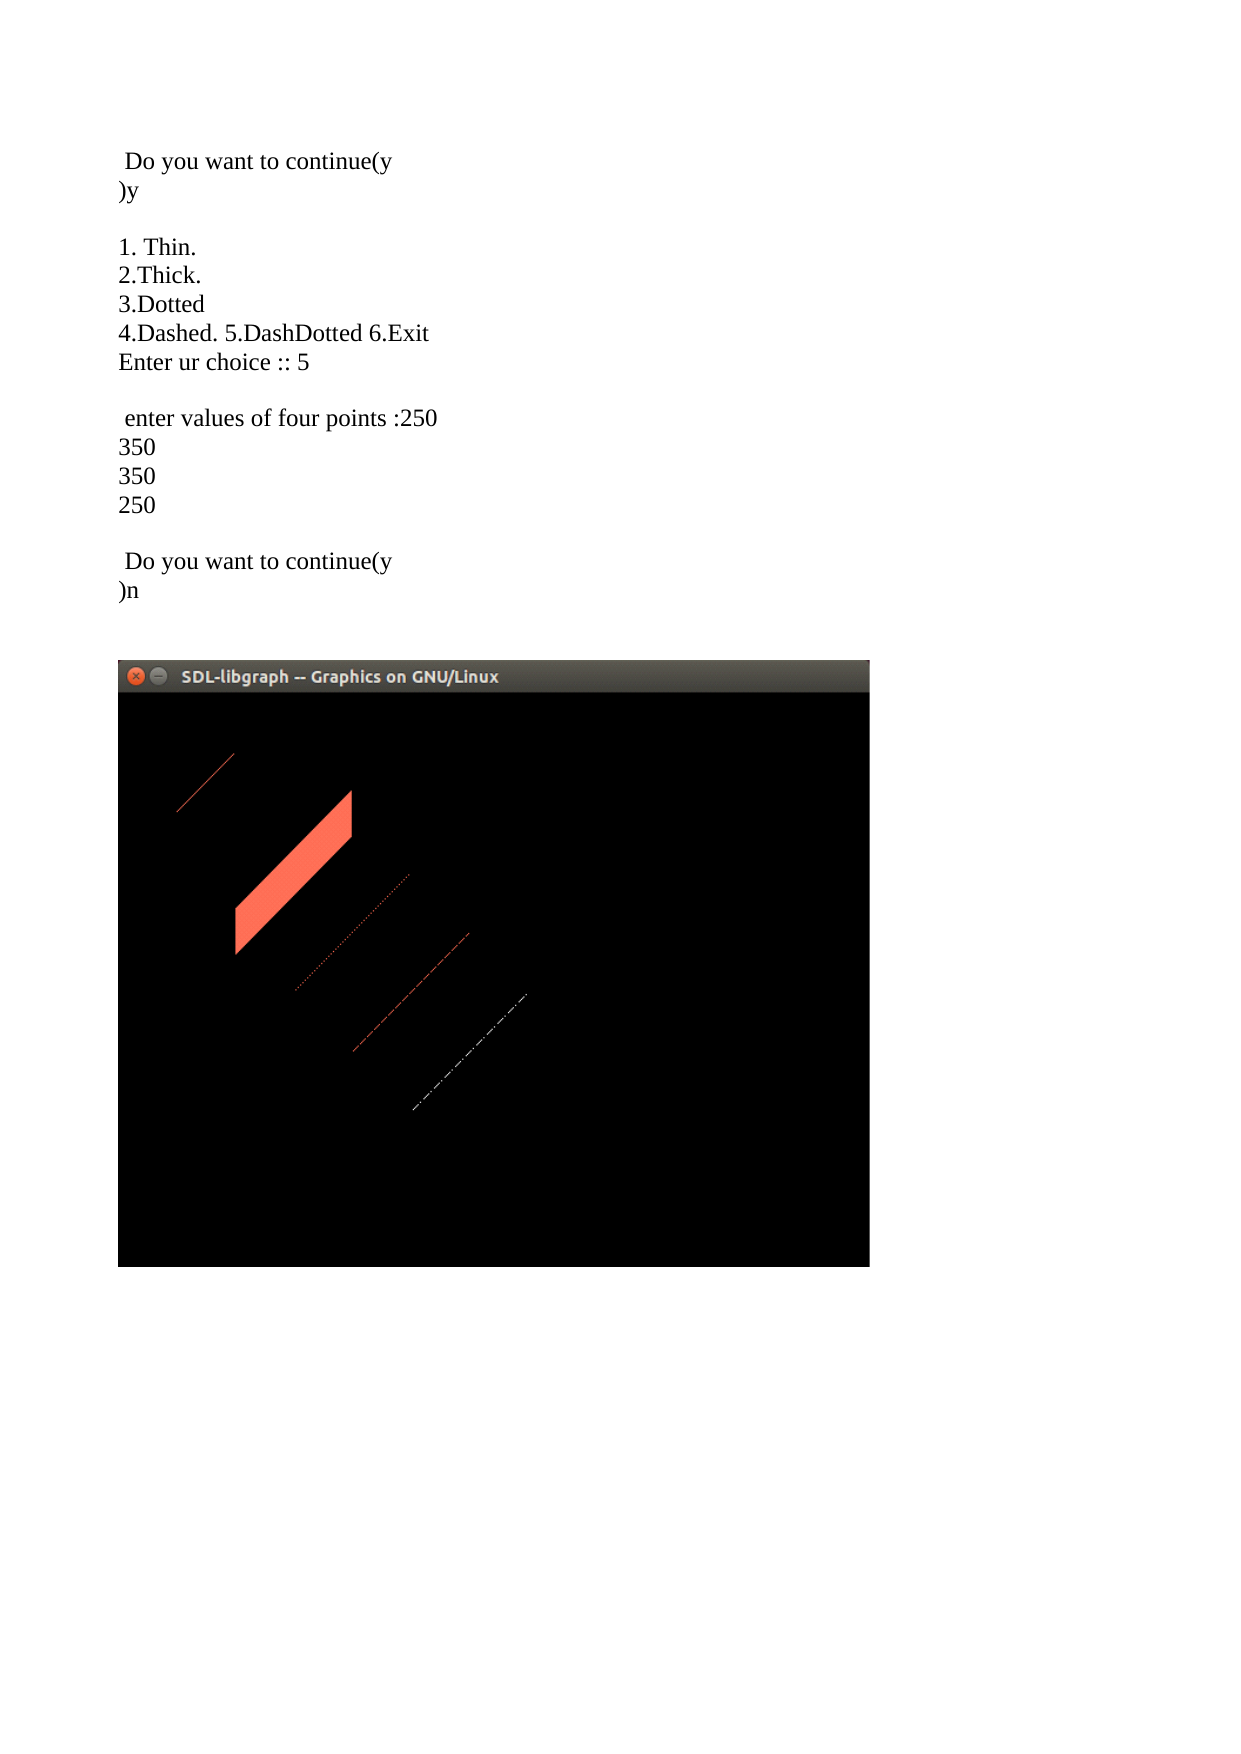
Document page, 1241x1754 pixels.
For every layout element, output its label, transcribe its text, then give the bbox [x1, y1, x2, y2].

text Enter ur choice :: 5 [118, 347, 1122, 375]
text 2.Thick. [118, 260, 1122, 289]
text 350 [118, 461, 1122, 490]
text 3.Dotted [118, 289, 1122, 318]
text enter values of four points :250 [118, 403, 1122, 432]
text Do you want to continue(y [118, 546, 1122, 575]
text 1. Thin. [118, 232, 1122, 260]
text )y [118, 175, 1122, 204]
text 250 [118, 490, 1122, 518]
text Do you want to continue(y [118, 146, 1122, 175]
text )n [118, 575, 1122, 604]
text 350 [118, 432, 1122, 461]
text 4.Dashed. 5.DashDotted 6.Exit [118, 318, 1122, 347]
